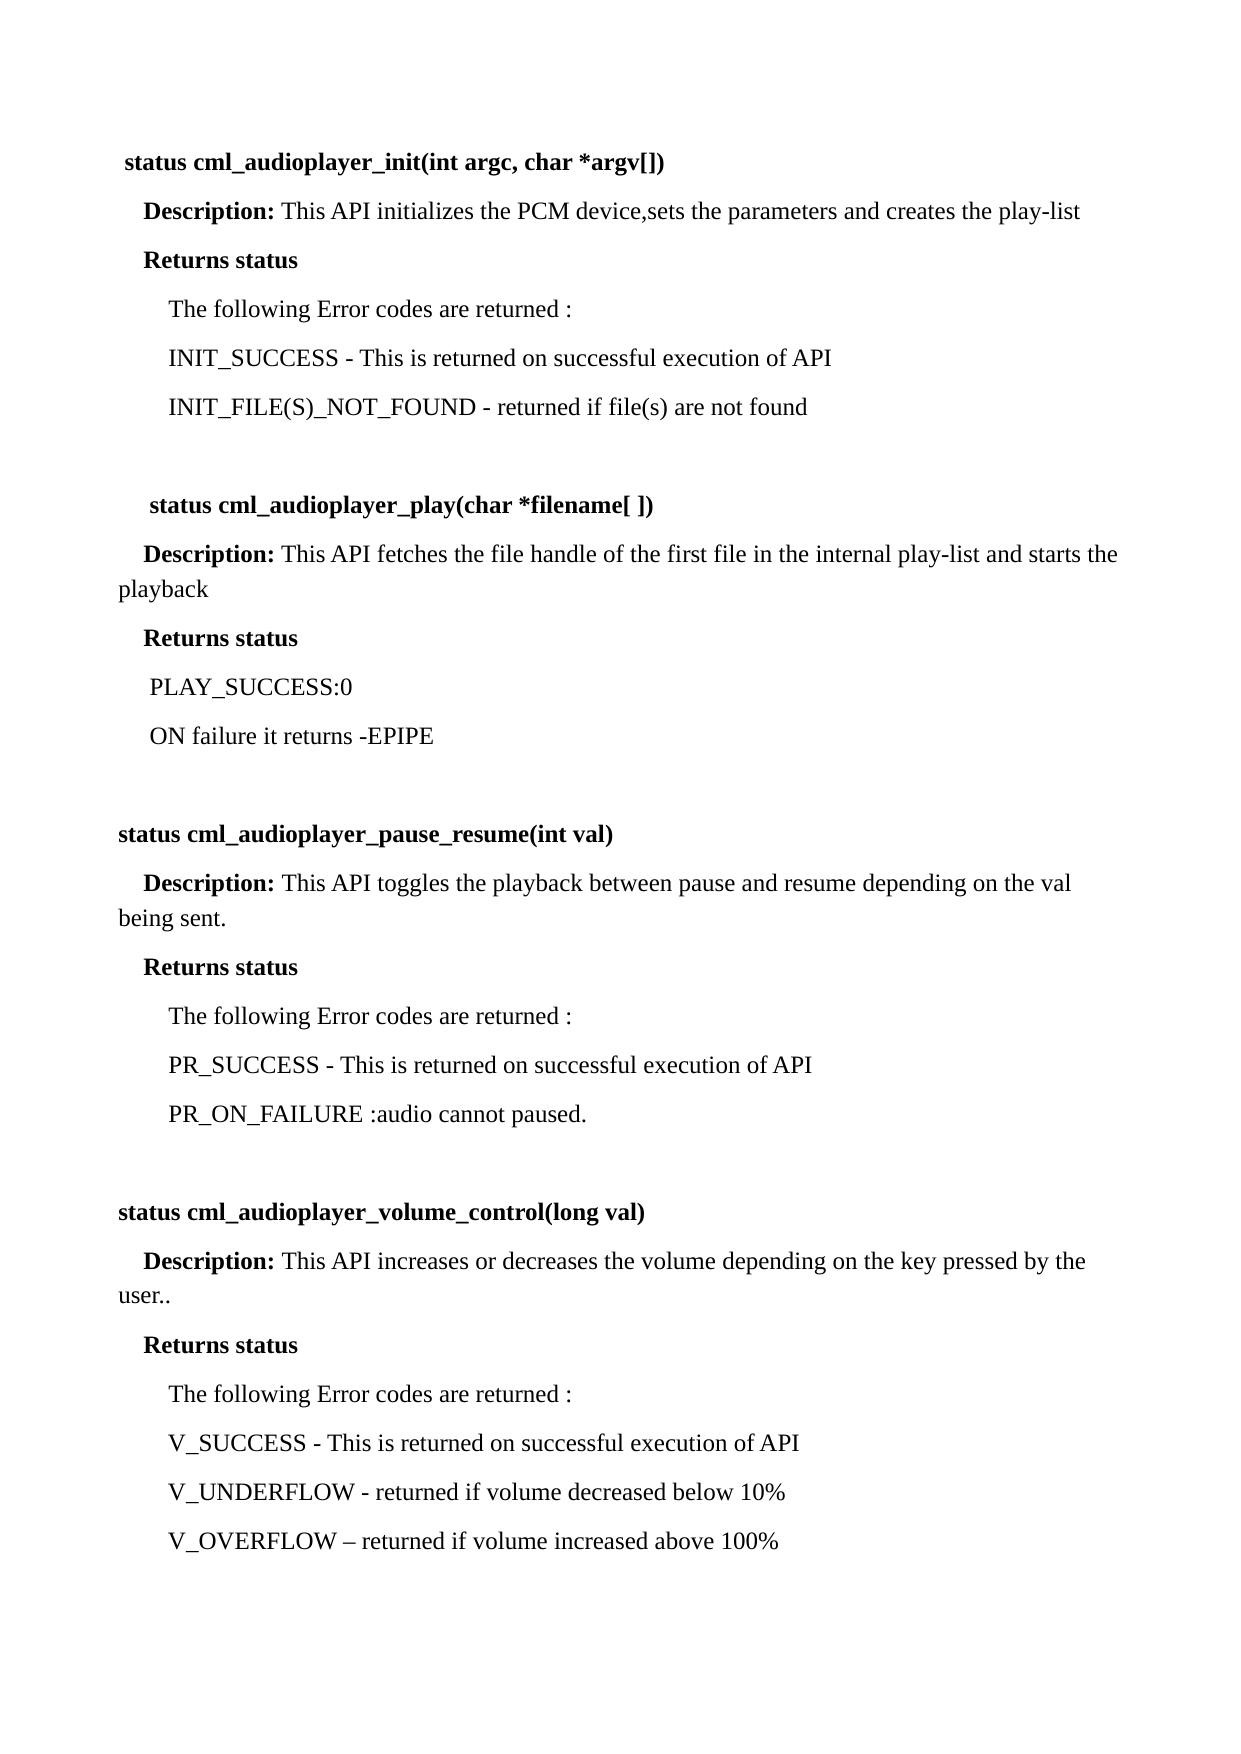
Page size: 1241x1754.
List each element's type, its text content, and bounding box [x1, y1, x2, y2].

text status cml_audioplayer_init(int argc, char *argv[]) [118, 147, 1122, 176]
text The following Error codes are returned : [118, 294, 1122, 323]
text Description: This API increases or decreases the volume depending on the key pressed by the user.. [118, 1246, 1122, 1309]
text PR_SUCCESS - This is returned on successful execution of API [118, 1050, 1122, 1079]
text status cml_audioplayer_volume_control(long val) [118, 1197, 1122, 1226]
text INIT_FILE(S)_NOT_FOUND - returned if file(s) are not found [118, 392, 1122, 421]
text Returns status [118, 1330, 1122, 1358]
text Description: This API initializes the PCM device,sets the parameters and creates the play-list [118, 196, 1122, 225]
text Description: This API fetches the file handle of the first file in the internal play-list and starts the playback [118, 539, 1122, 603]
text PR_ON_FAILURE :audio cannot paused. [118, 1099, 1122, 1128]
text Returns status [118, 952, 1122, 981]
text INIT_SUCCESS - This is returned on successful execution of API [118, 343, 1122, 372]
text Returns status [118, 245, 1122, 274]
text PLAY_SUCCESS:0 [118, 672, 1122, 701]
text ON failure it returns -EPIPE [118, 721, 1122, 750]
text V_UNDERFLOW - returned if volume decreased below 10% [118, 1477, 1122, 1506]
text Description: This API toggles the playback between pause and resume depending on the val being sent. [118, 868, 1122, 931]
text The following Error codes are returned : [118, 1001, 1122, 1029]
text Returns status [118, 623, 1122, 652]
text status cml_audioplayer_play(char *filename[ ]) [118, 490, 1122, 519]
text The following Error codes are returned : [118, 1379, 1122, 1407]
text V_OVERFLOW – returned if volume increased above 100% [118, 1526, 1122, 1555]
text V_SUCCESS - This is returned on successful execution of API [118, 1428, 1122, 1457]
text status cml_audioplayer_pause_resume(int val) [118, 819, 1122, 848]
